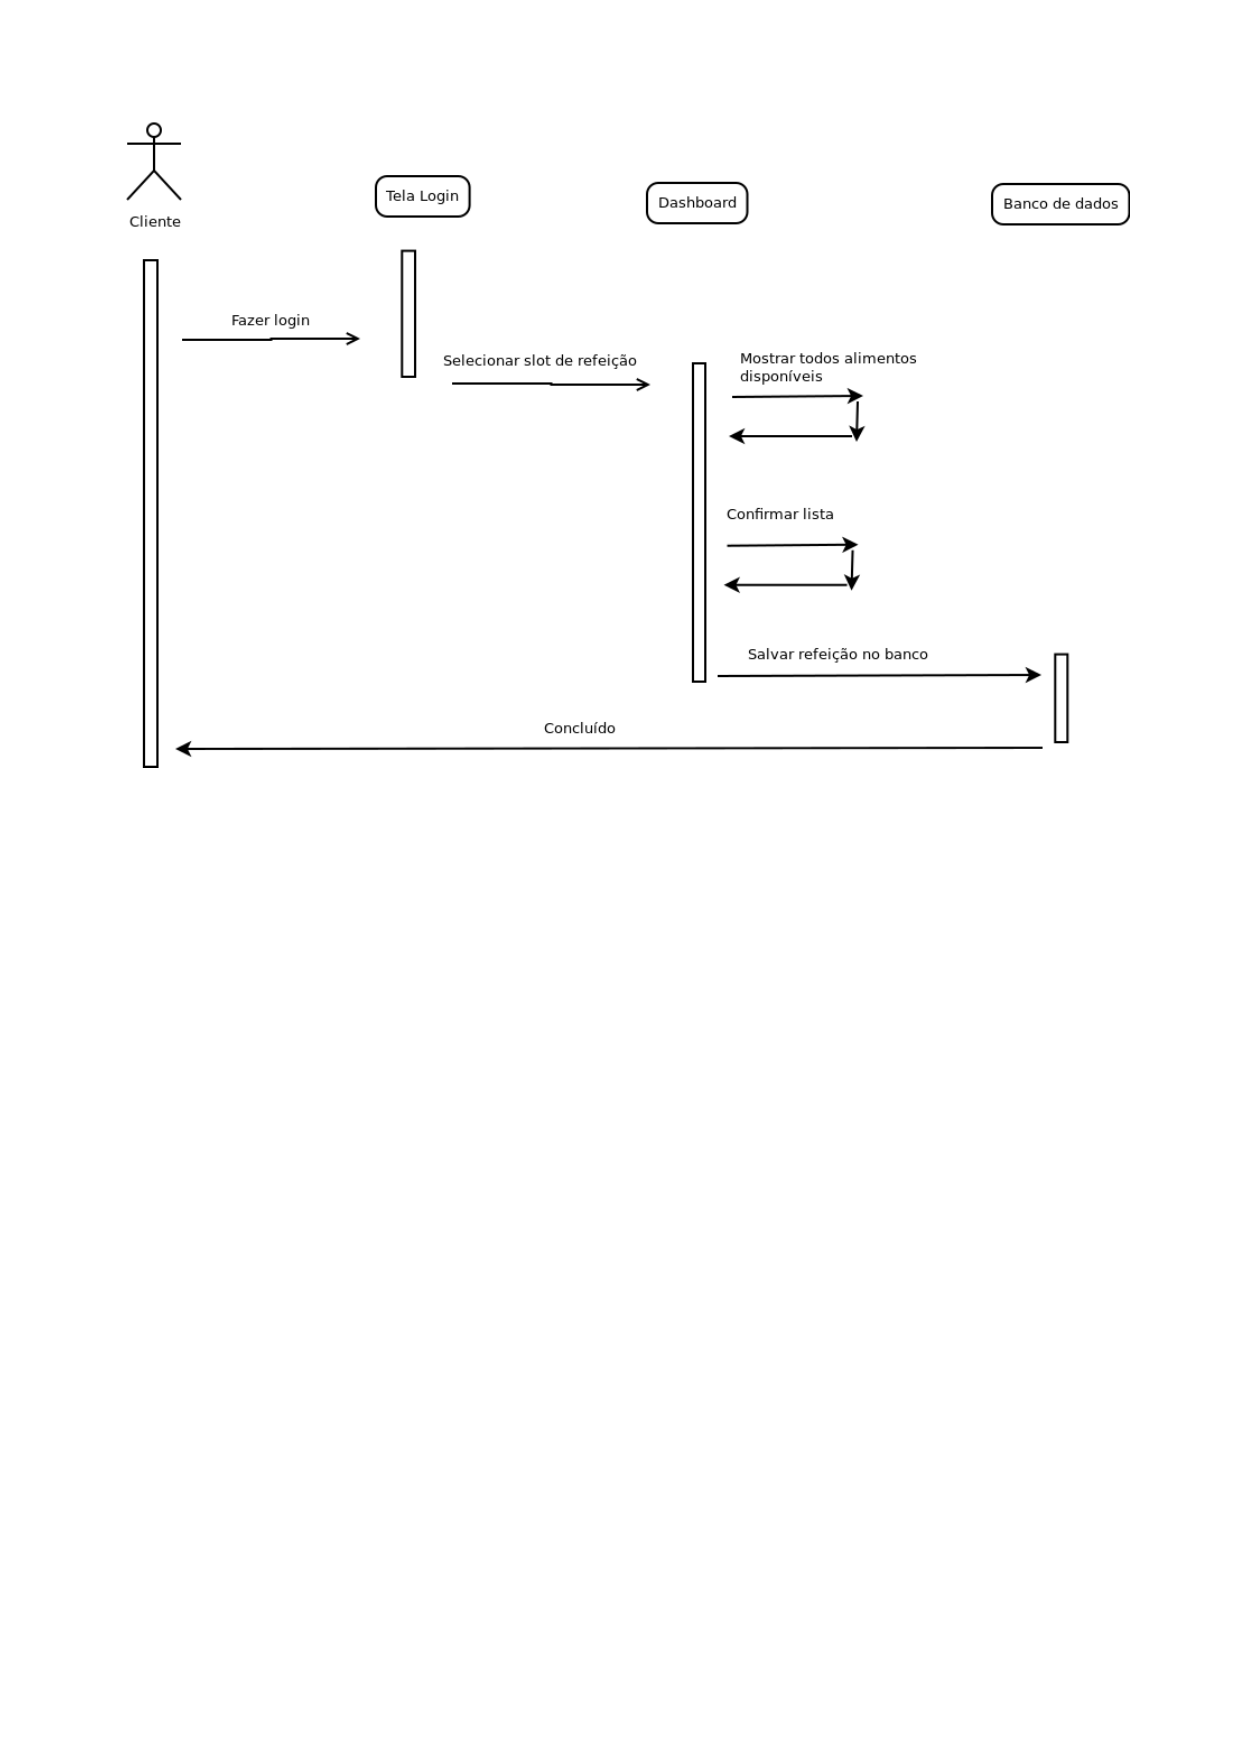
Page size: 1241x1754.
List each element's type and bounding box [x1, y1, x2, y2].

picture [126, 109, 1130, 768]
